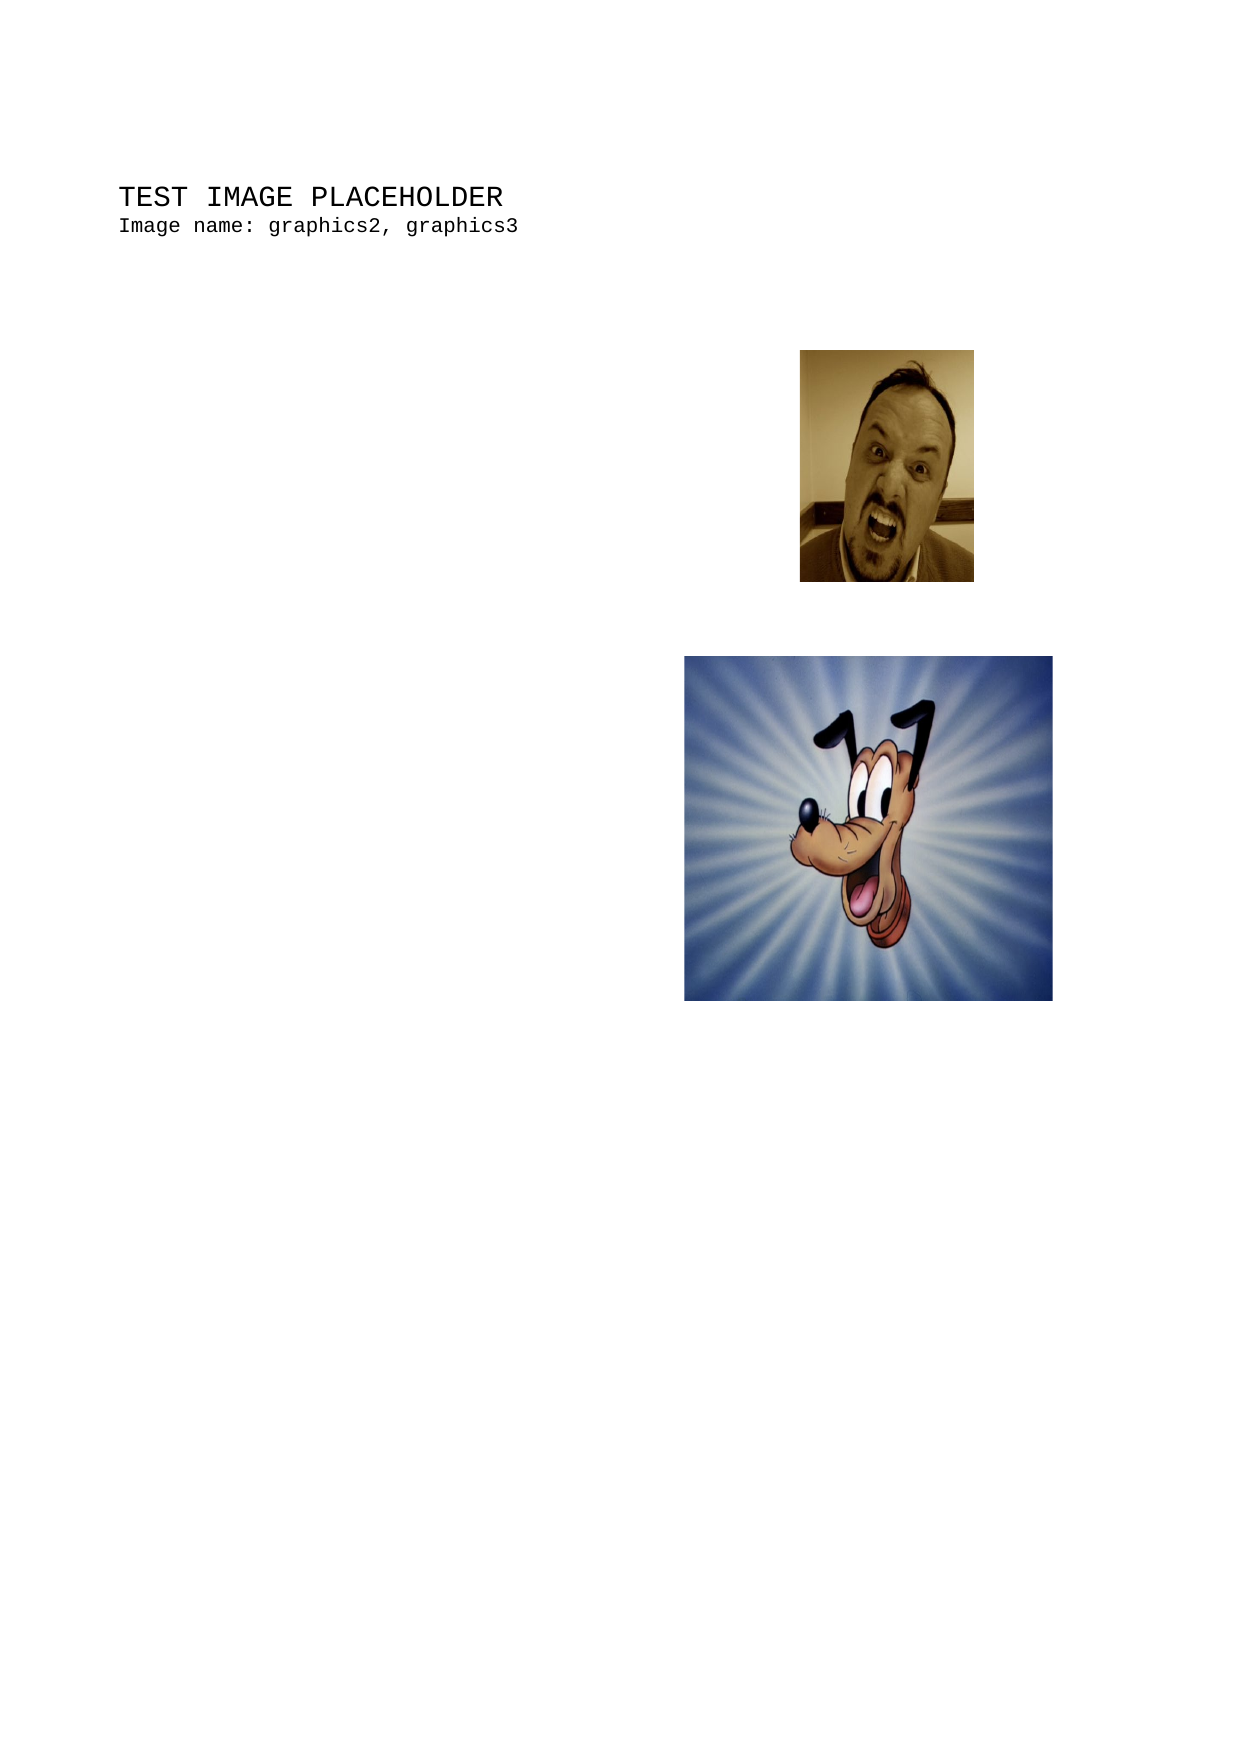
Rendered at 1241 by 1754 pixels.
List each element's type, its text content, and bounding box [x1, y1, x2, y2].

picture [684, 656, 1053, 1001]
picture [799, 350, 974, 582]
text TEST IMAGE PLACEHOLDER [118, 182, 1122, 215]
text Image name: graphics2, graphics3 [118, 215, 1122, 238]
